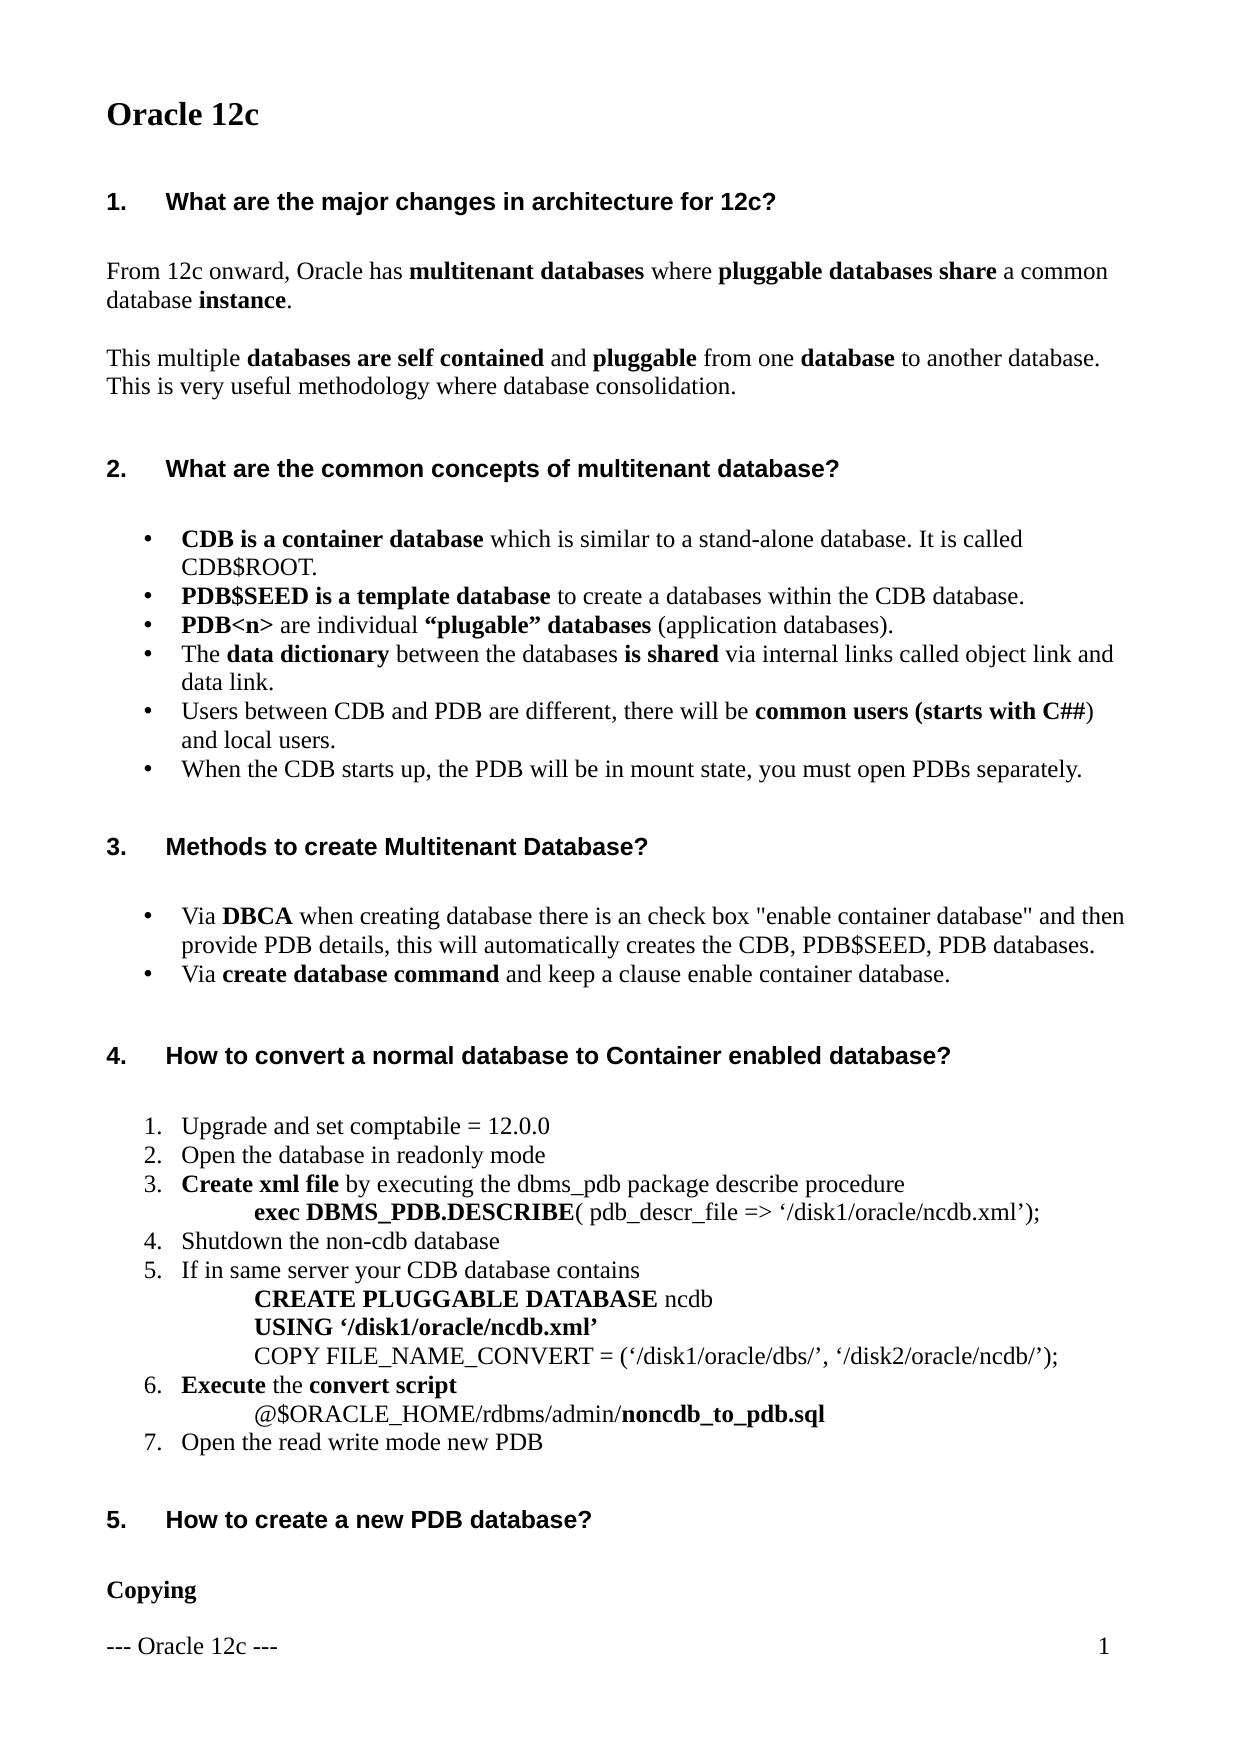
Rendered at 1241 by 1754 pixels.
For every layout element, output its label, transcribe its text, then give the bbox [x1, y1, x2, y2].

subtitle What are the common concepts of multitenant database? [106, 454, 1134, 482]
subtitle Methods to create Multitenant Database? [106, 832, 1134, 860]
subtitle What are the major changes in architecture for 12c? [106, 187, 1134, 215]
text This multiple databases are self contained and pluggable from one database to another database. This is very useful methodology where database consolidation. [106, 343, 1134, 400]
text From 12c onward, Oracle has multitenant databases where pluggable databases share a common database instance. [106, 256, 1134, 314]
list Create xml file by executing the dbms_pdb package describe procedure [144, 1169, 1134, 1197]
list When the CDB starts up, the PDB will be in mount state, you must open PDBs separately. [144, 754, 1134, 782]
list If in same server your CDB database contains [144, 1255, 1134, 1284]
list Open the database in readonly mode [144, 1140, 1134, 1169]
list The data dictionary between the databases is shared via internal links called object link and data link. [144, 639, 1134, 696]
list PDB<n> are individual “plugable” databases (application databases). [144, 610, 1134, 639]
subtitle How to create a new PDB database? [106, 1506, 1134, 1534]
list Via create database command and keep a clause enable container database. [144, 959, 1134, 988]
list CDB is a container database which is similar to a stand-alone database. It is called CDB$ROOT. [144, 524, 1134, 581]
list Upgrade and set comptabile = 12.0.0 [144, 1111, 1134, 1140]
list Execute the convert script [144, 1370, 1134, 1399]
subtitle How to convert a normal database to Container enabled database? [106, 1041, 1134, 1070]
text USING ‘/disk1/oracle/ncdb.xml’ [254, 1312, 1134, 1341]
text @$ORACLE_HOME/rdbms/admin/noncdb_to_pdb.sql [254, 1399, 1134, 1427]
text CREATE PLUGGABLE DATABASE ncdb [254, 1284, 1134, 1312]
list PDB$SEED is a template database to create a databases within the CDB database. [144, 581, 1134, 610]
text Oracle 12c [106, 94, 1134, 133]
text exec DBMS_PDB.DESCRIBE( pdb_descr_file => ‘/disk1/oracle/ncdb.xml’); [254, 1197, 1134, 1226]
text COPY FILE_NAME_CONVERT = (‘/disk1/oracle/dbs/’, ‘/disk2/oracle/ncdb/’); [254, 1341, 1134, 1370]
text Copying [106, 1575, 1134, 1604]
list Via DBCA when creating database there is an check box "enable container database" and then provide PDB details, this will automatically creates the CDB, PDB$SEED, PDB databases. [144, 901, 1134, 959]
list Users between CDB and PDB are different, there will be common users (starts with C##) and local users. [144, 696, 1134, 754]
list Open the read write mode new PDB [144, 1427, 1134, 1456]
list Shutdown the non-cdb database [144, 1226, 1134, 1255]
